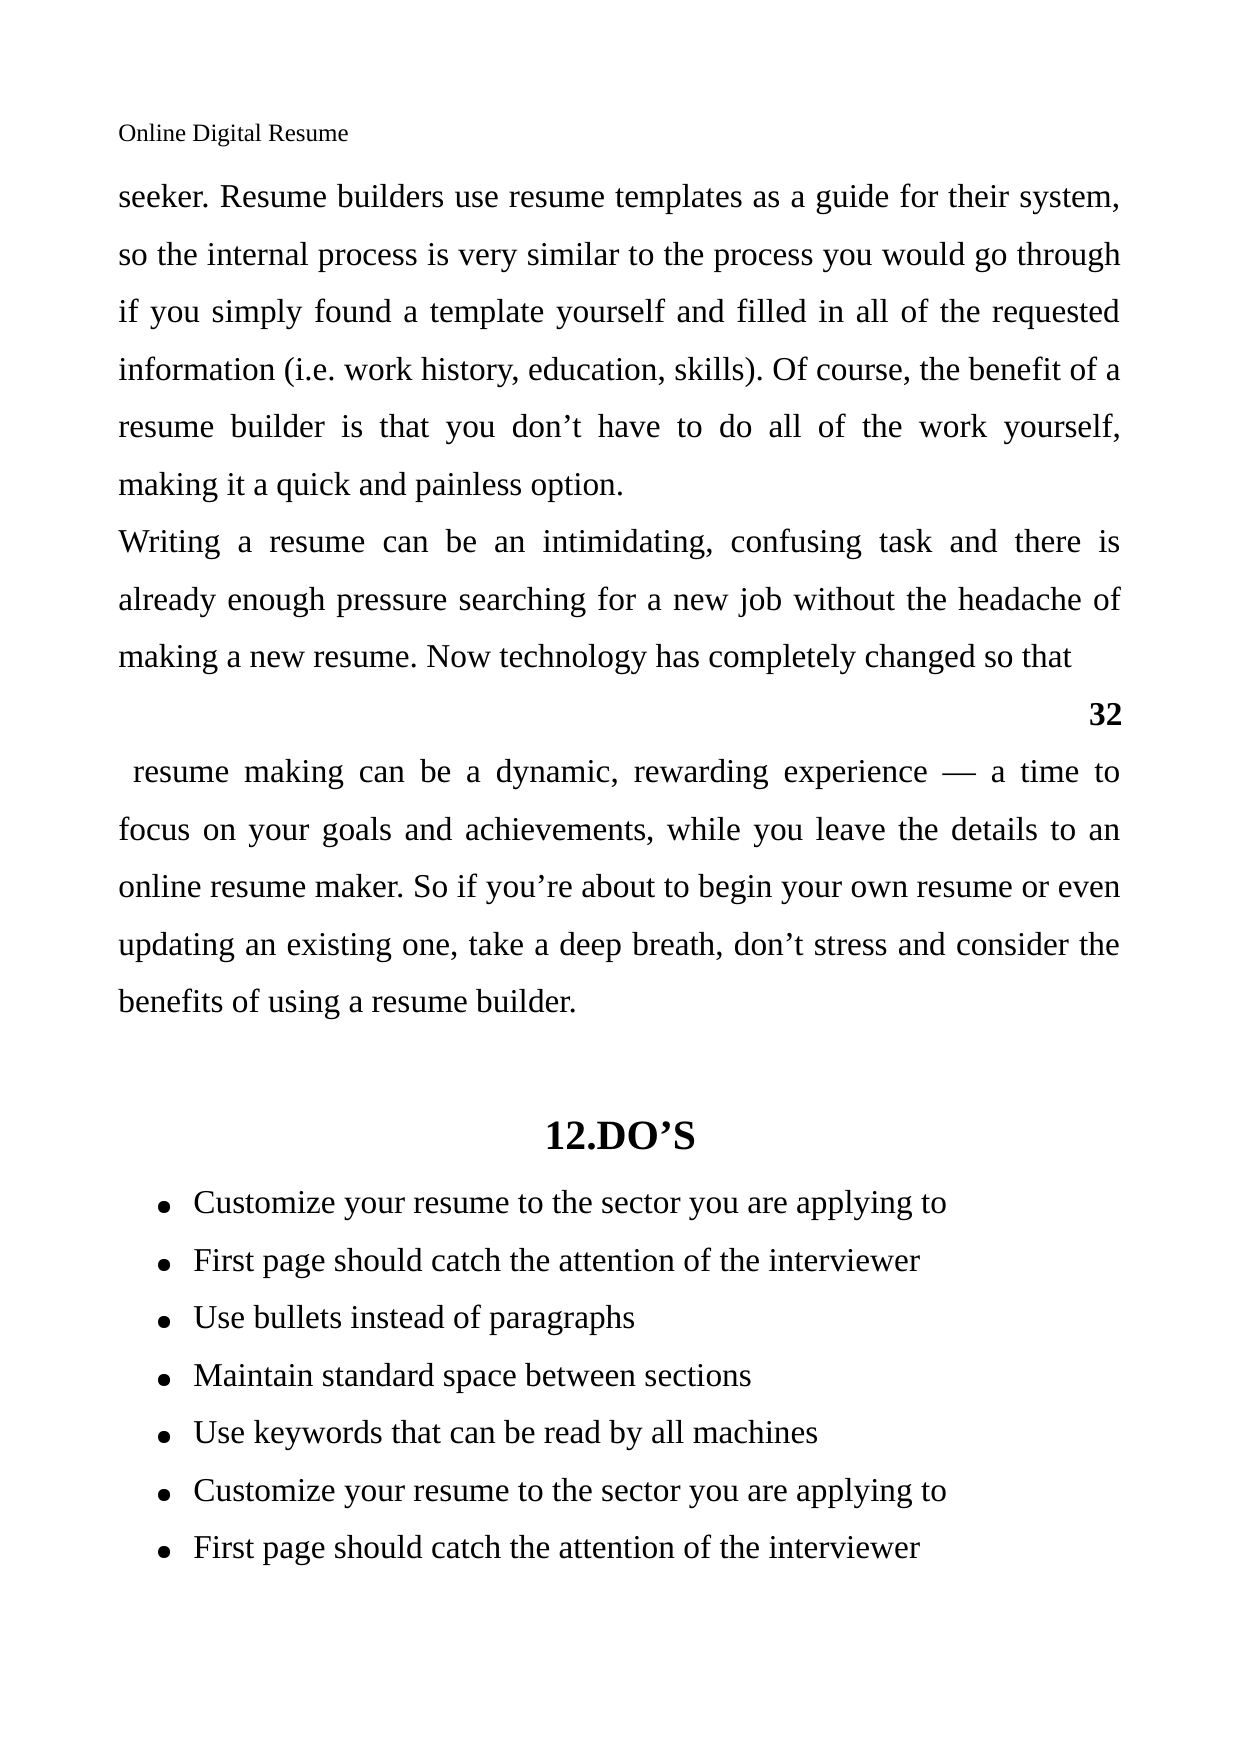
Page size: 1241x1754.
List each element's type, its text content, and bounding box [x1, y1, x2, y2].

text 12.DO’S [118, 1111, 1122, 1159]
list Customize your resume to the sector you are applying to [156, 1183, 1122, 1221]
list Use bullets instead of paragraphs [156, 1298, 1122, 1336]
list First page should catch the attention of the interviewer [156, 1240, 1122, 1278]
text resume making can be a dynamic, rewarding experience — a time to focus on your goals and achievements, while you leave the details to an online resume maker. So if you’re about to begin your own resume or even updating an existing one, take a deep breath, don’t stress and consider the benefits of using a resume builder. [118, 751, 1122, 1020]
list Maintain standard space between sections [156, 1355, 1122, 1393]
list Customize your resume to the sector you are applying to [156, 1470, 1122, 1508]
list First page should catch the attention of the interviewer [156, 1528, 1122, 1566]
text Writing a resume can be an intimidating, confusing task and there is already enough pressure searching for a new job without the headache of making a new resume. Now technology has completely changed so that [118, 521, 1122, 675]
text seeker. Resume builders use resume templates as a guide for their system, so the internal process is very similar to the process you would go through if you simply found a template yourself and filled in all of the requested information (i.e. work history, education, skills). Of course, the benefit of a resume builder is that you don’t have to do all of the work yourself, making it a quick and painless option. [118, 176, 1122, 502]
text 32 [118, 694, 1122, 732]
list Use keywords that can be read by all machines [156, 1413, 1122, 1451]
